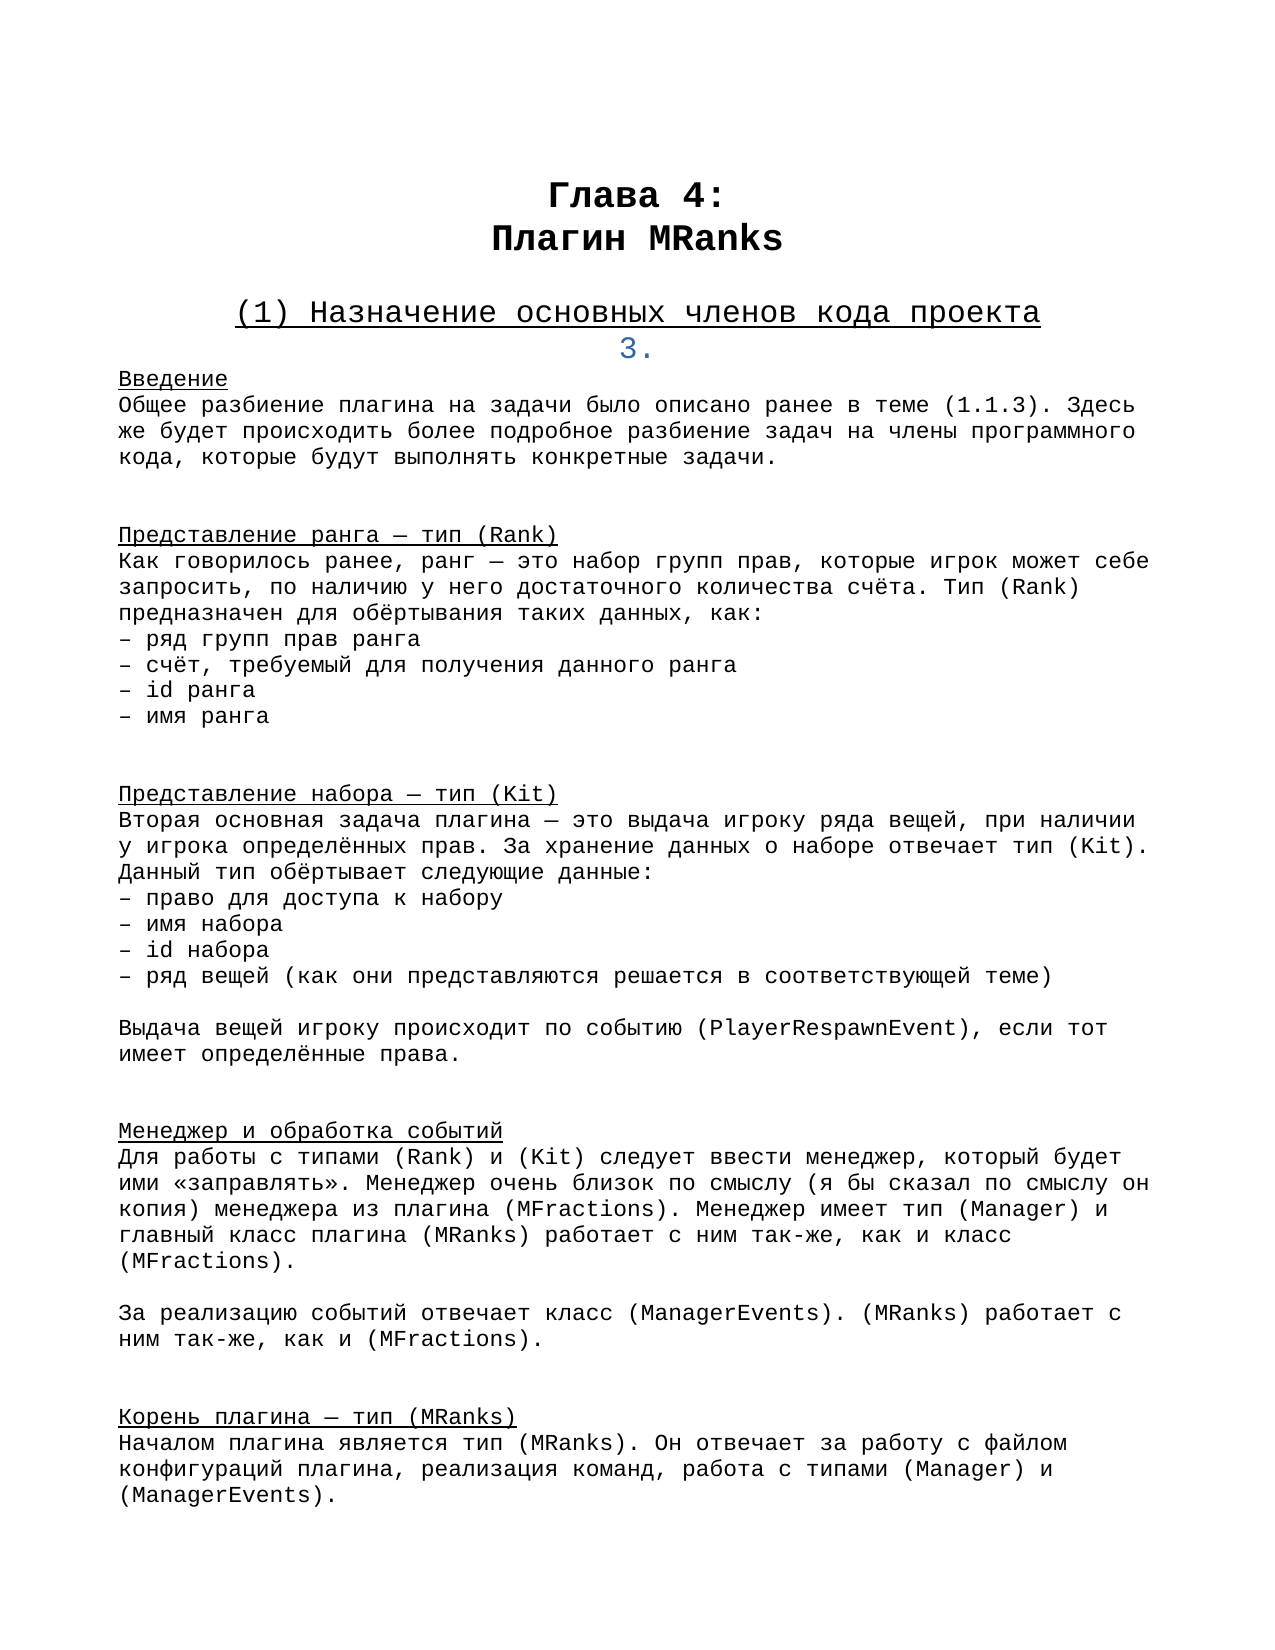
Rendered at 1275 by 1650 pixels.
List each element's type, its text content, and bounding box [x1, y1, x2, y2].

text Выдача вещей игроку происходит по событию (PlayerRespawnEvent), если тот имеет определённые права. [118, 1016, 1157, 1068]
text Началом плагина является тип (MRanks). Он отвечает за работу с файлом конфигураций плагина, реализация команд, работа с типами (Manager) и (ManagerEvents). [118, 1431, 1157, 1509]
text Менеджер и обработка событий [118, 1120, 1157, 1146]
text (1) Назначение основных членов кода проекта [118, 297, 1157, 332]
text За реализацию событий отвечает класс (ManagerEvents). (MRanks) работает с ним так-же, как и (MFractions). [118, 1301, 1157, 1353]
text – ряд вещей (как они представляются решается в соответствующей теме) [118, 964, 1157, 990]
text Введение [118, 368, 1157, 393]
text Вторая основная задача плагина — это выдача игроку ряда вещей, при наличии у игрока определённых прав. За хранение данных о наборе отвечает тип (Kit). Данный тип обёртывает следующие данные: [118, 808, 1157, 886]
text – имя набора [118, 912, 1157, 938]
text Как говорилось ранее, ранг — это набор групп прав, которые игрок может себе запросить, по наличию у него достаточного количества счёта. Тип (Rank) предназначен для обёртывания таких данных, как: [118, 549, 1157, 627]
text – ряд групп прав ранга [118, 627, 1157, 653]
text – счёт, требуемый для получения данного ранга [118, 653, 1157, 679]
text Представление ранга — тип (Rank) [118, 523, 1157, 549]
text 3. [118, 332, 1157, 368]
text Представление набора — тип (Kit) [118, 783, 1157, 808]
text – id ранга [118, 679, 1157, 705]
text – право для доступа к набору [118, 886, 1157, 912]
text Общее разбиение плагина на задачи было описано ранее в теме (1.1.3). Здесь же будет происходить более подробное разбиение задач на члены программного кода, которые будут выполнять конкретные задачи. [118, 393, 1157, 471]
text – id набора [118, 938, 1157, 964]
text – имя ранга [118, 705, 1157, 731]
text Корень плагина — тип (MRanks) [118, 1405, 1157, 1431]
text Для работы с типами (Rank) и (Kit) следует ввести менеджер, который будет ими «заправлять». Менеджер очень близок по смыслу (я бы сказал по смыслу он копия) менеджера из плагина (MFractions). Менеджер имеет тип (Manager) и главный класс плагина (MRanks) работает с ним так-же, как и класс (MFractions). [118, 1146, 1157, 1275]
text Глава 4: Плагин MRanks [118, 176, 1157, 261]
